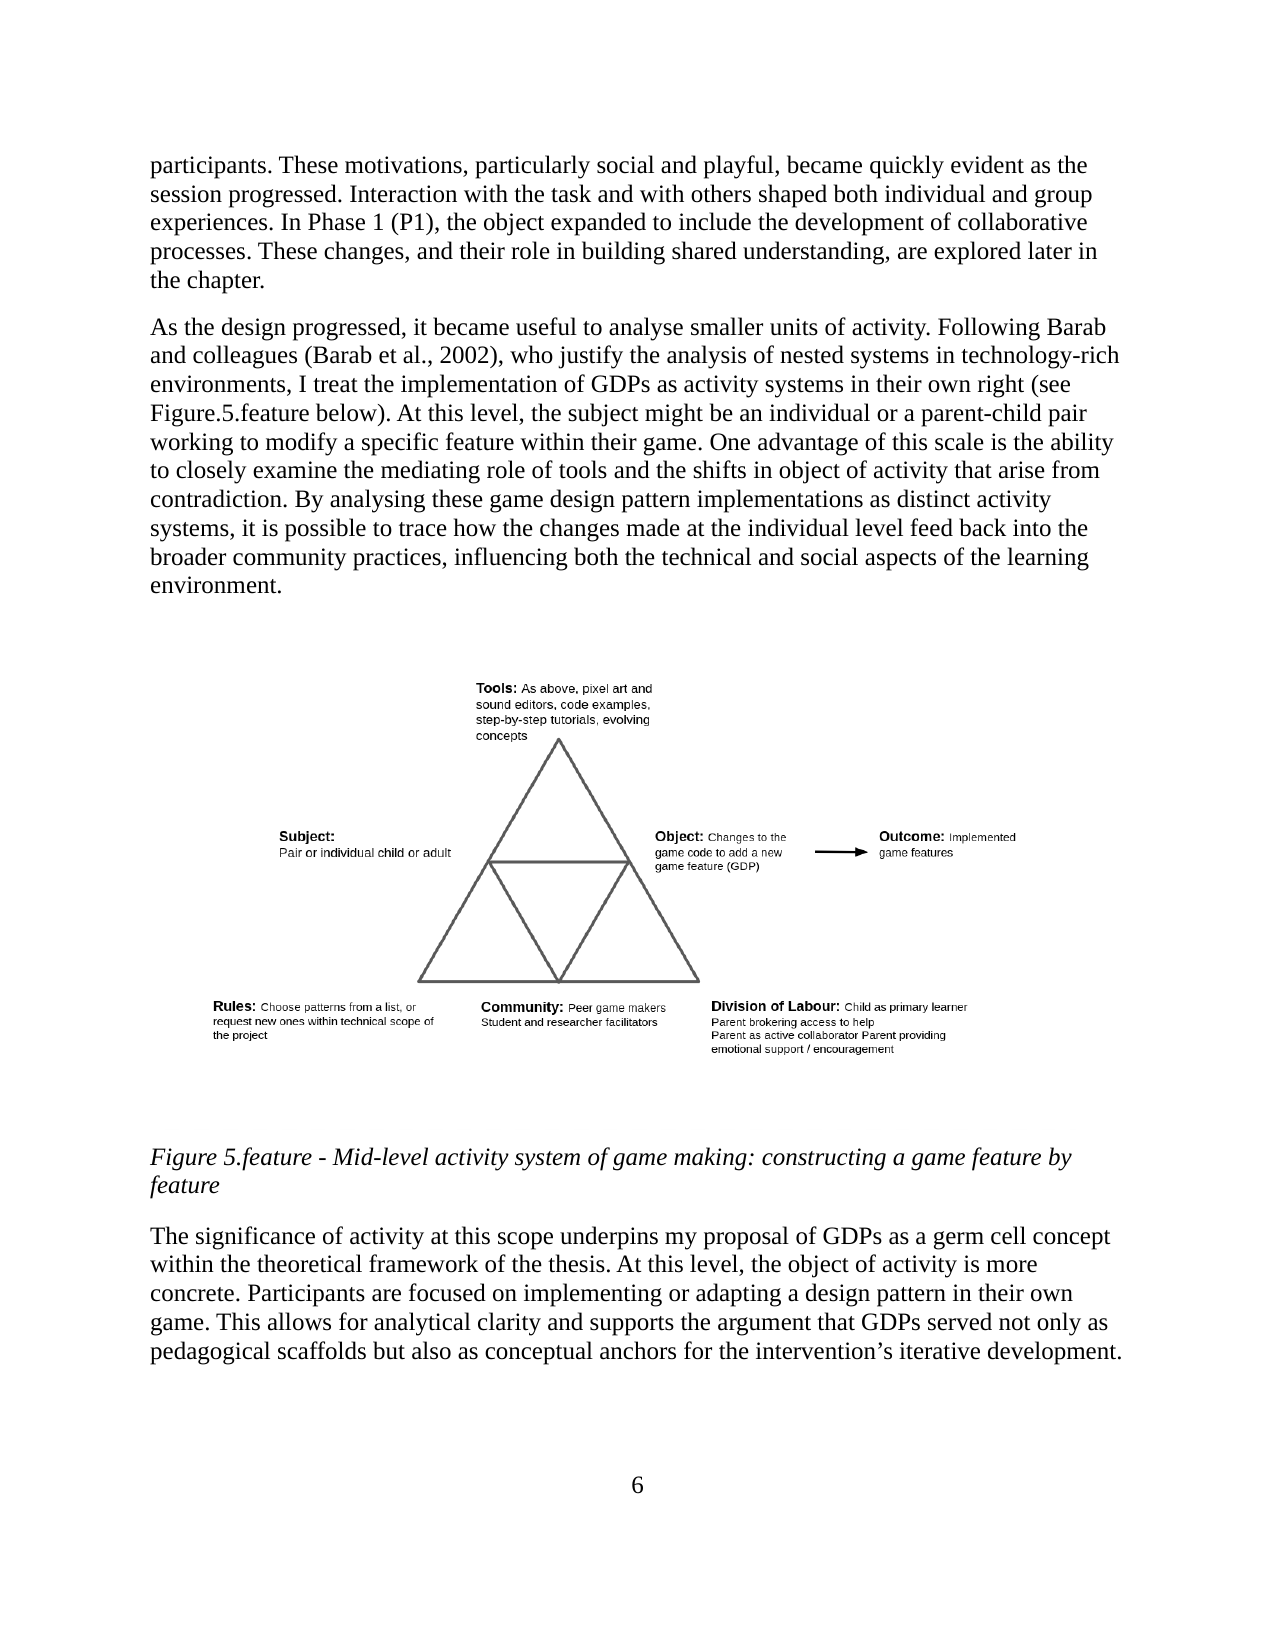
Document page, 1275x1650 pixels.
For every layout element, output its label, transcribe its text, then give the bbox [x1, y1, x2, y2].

text participants. These motivations, particularly social and playful, became quickly evident as the session progressed. Interaction with the task and with others shaped both individual and group experiences. In Phase 1 (P1), the object expanded to include the development of collaborative processes. These changes, and their role in building shared understanding, are explored later in the chapter. [150, 150, 1125, 294]
text The significance of activity at this scope underpins my proposal of GDPs as a germ cell concept within the theoretical framework of the thesis. At this level, the object of activity is more concrete. Participants are focused on implementing or adapting a design pattern in their own game. This allows for analytical clarity and supports the argument that GDPs served not only as pedagogical scaffolds but also as conceptual anchors for the intervention’s iterative development. [150, 1221, 1125, 1364]
picture [150, 608, 1077, 1130]
text Figure 5.feature - Mid-level activity system of game making: constructing a game feature by feature [150, 1142, 1125, 1199]
text As the design progressed, it became useful to analyse smaller units of activity. Following Barab and colleagues (Barab et al., 2002), who justify the analysis of nested systems in technology-rich environments, I treat the implementation of GDPs as activity systems in their own right (see Figure.5.feature below). At this level, the subject might be an individual or a parent-child pair working to modify a specific feature within their game. One advantage of this scale is the ability to closely examine the mediating role of tools and the shifts in object of activity that arise from contradiction. By analysing these game design pattern implementations as distinct activity systems, it is possible to trace how the changes made at the individual level feed back into the broader community practices, influencing both the technical and social aspects of the learning environment. [150, 312, 1125, 599]
